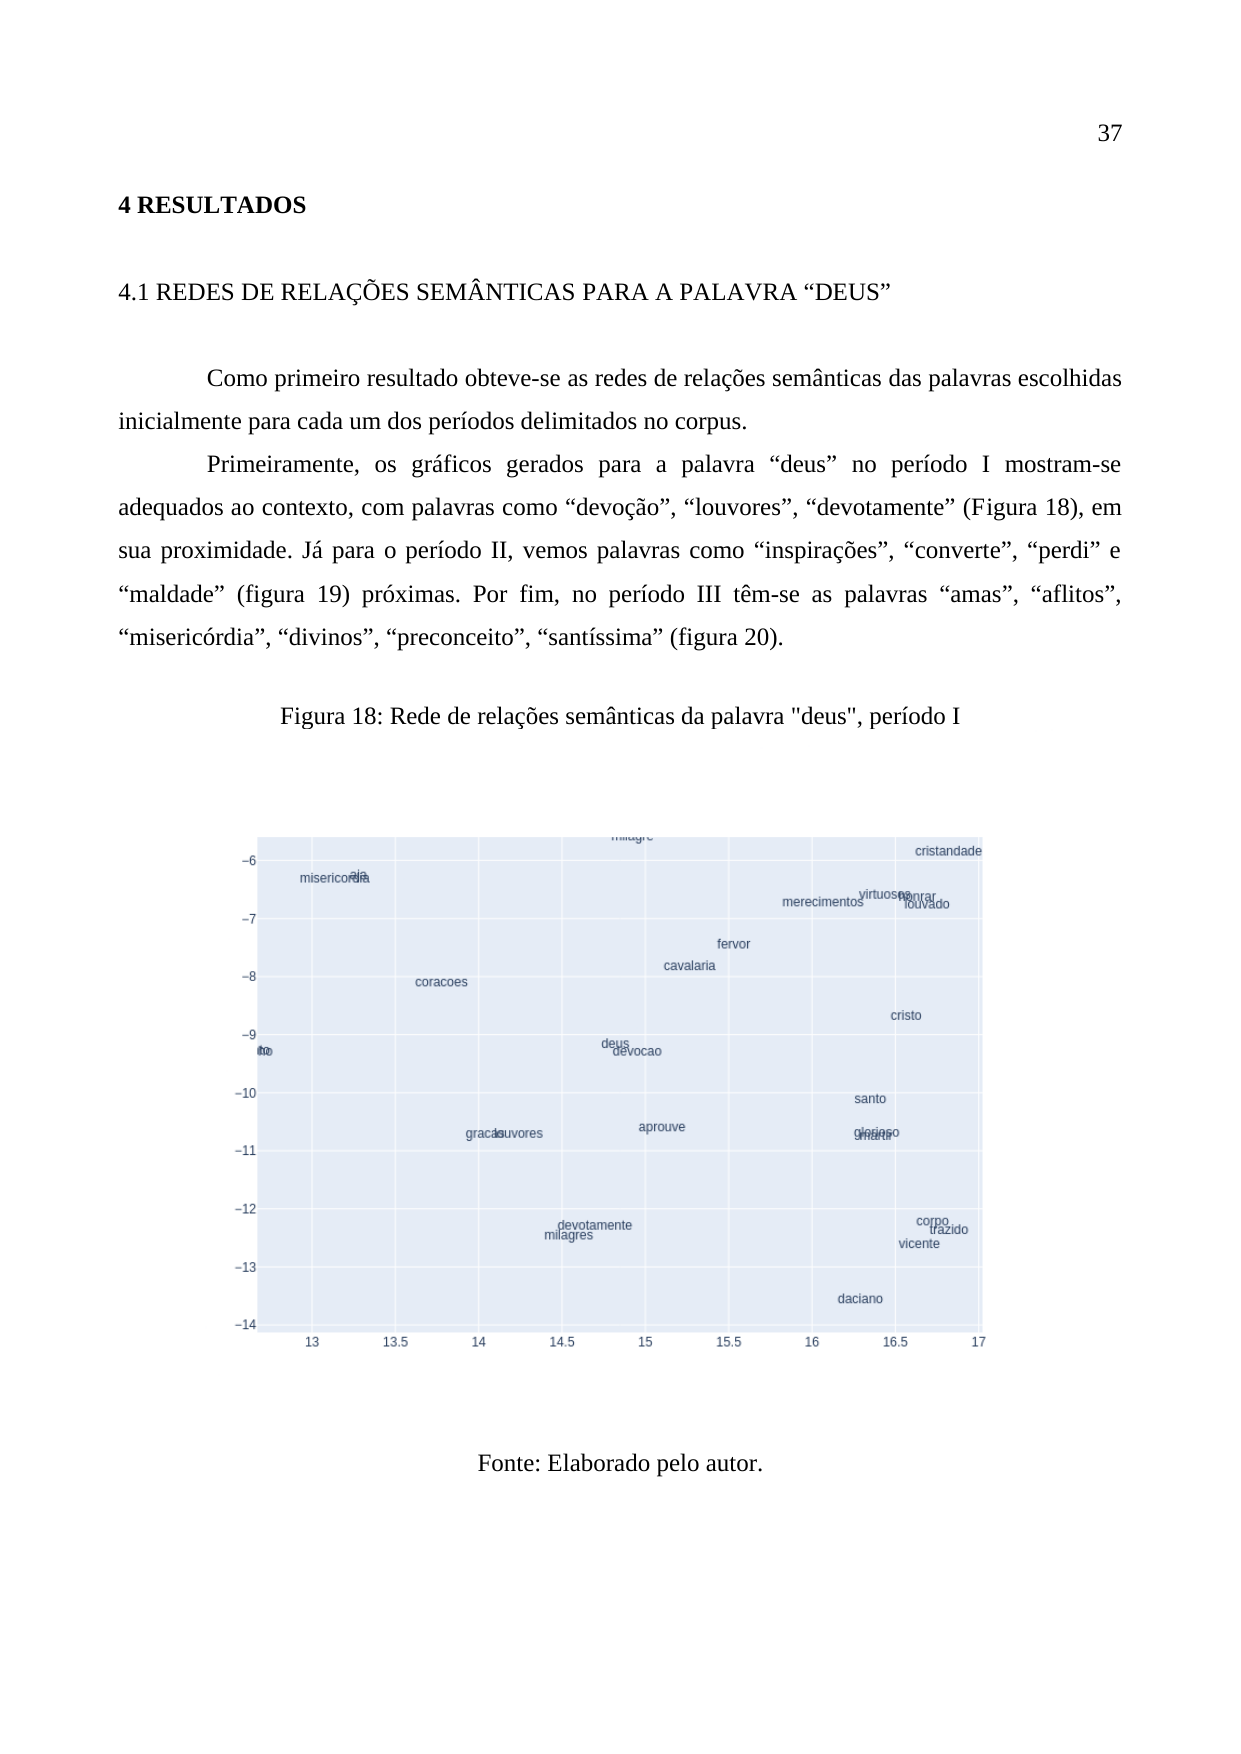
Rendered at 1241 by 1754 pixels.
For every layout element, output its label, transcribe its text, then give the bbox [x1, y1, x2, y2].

subtitle 4.1 Redes de Relações Semânticas para a Palavra “deus” [118, 277, 1122, 306]
text Primeiramente, os gráficos gerados para a palavra “deus” no período I mostram-se adequados ao contexto, com palavras como “devoção”, “louvores”, “devotamente” (Figura 18), em sua proximidade. Já para o período II, vemos palavras como “inspirações”, “converte”, “perdi” e “maldade” (figura 19) próximas. Por fim, no período III têm-se as palavras “amas”, “aflitos”, “misericórdia”, “divinos”, “preconceito”, “santíssima” (figura 20). [118, 449, 1122, 651]
subtitle 4 Resultados [118, 191, 1122, 219]
text Fonte: Elaborado pelo autor. [148, 744, 1093, 1476]
text Figura 18: Rede de relações semânticas da palavra "deus", período I [148, 701, 1093, 730]
picture [171, 729, 1069, 1419]
text Como primeiro resultado obteve-se as redes de relações semânticas das palavras escolhidas inicialmente para cada um dos períodos delimitados no corpus. [118, 363, 1122, 435]
